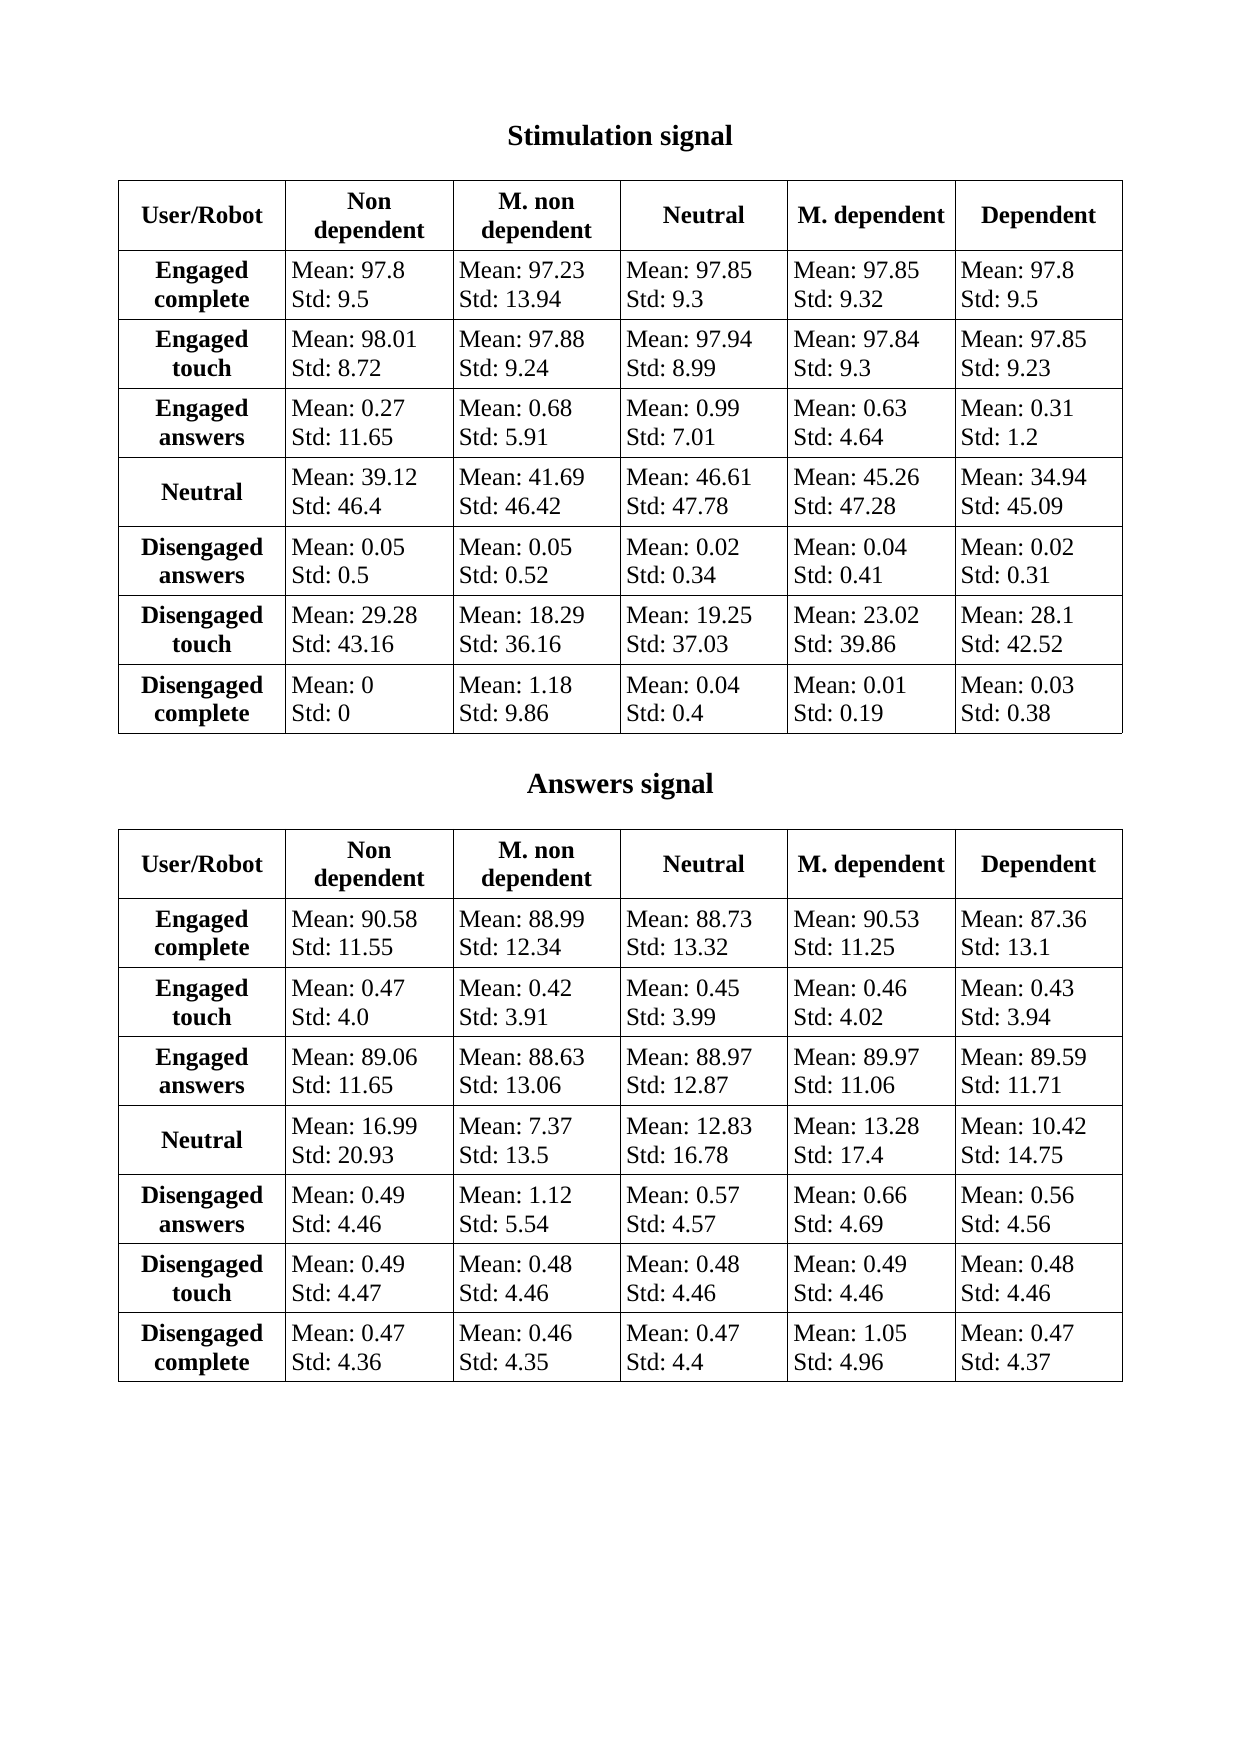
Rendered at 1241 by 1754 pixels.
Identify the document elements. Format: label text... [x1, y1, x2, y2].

table_cell Mean: 0.47 Std: 4.0 [286, 968, 453, 1036]
table_cell Mean: 0.04 Std: 0.4 [621, 665, 787, 733]
table_cell Mean: 0.99 Std: 7.01 [621, 389, 787, 457]
table_cell Mean: 88.97 Std: 12.87 [621, 1037, 787, 1105]
table_cell Mean: 13.28 Std: 17.4 [788, 1106, 955, 1174]
table_cell Mean: 0.05 Std: 0.52 [454, 527, 620, 595]
table_header Non dependent [286, 181, 453, 249]
table_cell Mean: 12.83 Std: 16.78 [621, 1106, 787, 1174]
table_cell Mean: 0.47 Std: 4.36 [286, 1313, 453, 1381]
table_cell Mean: 28.1 Std: 42.52 [956, 596, 1122, 664]
table_cell Engaged complete [119, 251, 285, 318]
table_cell Mean: 18.29 Std: 36.16 [454, 596, 620, 664]
table_cell Mean: 0.43 Std: 3.94 [956, 968, 1122, 1036]
table_cell Mean: 88.99 Std: 12.34 [454, 899, 620, 967]
table_cell Mean: 0.46 Std: 4.35 [454, 1313, 620, 1381]
table_header Dependent [956, 830, 1122, 898]
table_cell Mean: 89.59 Std: 11.71 [956, 1037, 1122, 1105]
table_cell Mean: 45.26 Std: 47.28 [788, 458, 955, 526]
table_cell Mean: 0.49 Std: 4.46 [286, 1175, 453, 1243]
table_cell Disengaged touch [119, 596, 285, 664]
table_cell Mean: 0.27 Std: 11.65 [286, 389, 453, 457]
table_cell Disengaged complete [119, 1313, 285, 1381]
table_cell Engaged answers [119, 1037, 285, 1105]
table_cell Mean: 1.05 Std: 4.96 [788, 1313, 955, 1381]
table_cell Mean: 19.25 Std: 37.03 [621, 596, 787, 664]
table_header M. dependent [788, 830, 955, 898]
table_cell Mean: 90.53 Std: 11.25 [788, 899, 955, 967]
table_cell Mean: 0.01 Std: 0.19 [788, 665, 955, 733]
table_cell Mean: 0.03 Std: 0.38 [956, 665, 1122, 733]
table_cell Mean: 89.97 Std: 11.06 [788, 1037, 955, 1105]
table_cell Mean: 0.49 Std: 4.47 [286, 1244, 453, 1312]
table_cell Engaged touch [119, 320, 285, 388]
table_cell Mean: 0.45 Std: 3.99 [621, 968, 787, 1036]
table_cell Mean: 88.73 Std: 13.32 [621, 899, 787, 967]
table_cell Mean: 23.02 Std: 39.86 [788, 596, 955, 664]
table_cell Neutral [119, 458, 285, 526]
table_cell Mean: 0.48 Std: 4.46 [621, 1244, 787, 1312]
table_cell Mean: 0.48 Std: 4.46 [454, 1244, 620, 1312]
table_cell Mean: 29.28 Std: 43.16 [286, 596, 453, 664]
table_cell Mean: 97.8 Std: 9.5 [956, 251, 1122, 318]
table_cell Engaged touch [119, 968, 285, 1036]
table_cell Disengaged answers [119, 1175, 285, 1243]
table_cell Mean: 97.88 Std: 9.24 [454, 320, 620, 388]
table_cell Mean: 0 Std: 0 [286, 665, 453, 733]
table_cell Mean: 0.04 Std: 0.41 [788, 527, 955, 595]
table_cell Mean: 0.56 Std: 4.56 [956, 1175, 1122, 1243]
table_cell Mean: 1.12 Std: 5.54 [454, 1175, 620, 1243]
table_cell Mean: 7.37 Std: 13.5 [454, 1106, 620, 1174]
table_header Neutral [621, 181, 787, 249]
table_cell Disengaged touch [119, 1244, 285, 1312]
table_header User/Robot [119, 181, 285, 249]
table_cell Mean: 46.61 Std: 47.78 [621, 458, 787, 526]
table_cell Mean: 0.47 Std: 4.37 [956, 1313, 1122, 1381]
table_cell Neutral [119, 1106, 285, 1174]
table_cell Mean: 97.94 Std: 8.99 [621, 320, 787, 388]
table_cell Mean: 90.58 Std: 11.55 [286, 899, 453, 967]
table_cell Mean: 41.69 Std: 46.42 [454, 458, 620, 526]
table_cell Mean: 0.31 Std: 1.2 [956, 389, 1122, 457]
table_cell Mean: 0.02 Std: 0.34 [621, 527, 787, 595]
text Answers signal [118, 767, 1122, 800]
table_cell Mean: 0.66 Std: 4.69 [788, 1175, 955, 1243]
table_header Dependent [956, 181, 1122, 249]
table_cell Mean: 97.85 Std: 9.32 [788, 251, 955, 318]
table_cell Mean: 39.12 Std: 46.4 [286, 458, 453, 526]
table_cell Mean: 88.63 Std: 13.06 [454, 1037, 620, 1105]
table_cell Mean: 97.23 Std: 13.94 [454, 251, 620, 318]
table_cell Engaged answers [119, 389, 285, 457]
table_cell Mean: 0.47 Std: 4.4 [621, 1313, 787, 1381]
text Stimulation signal [118, 118, 1122, 152]
table_cell Disengaged complete [119, 665, 285, 733]
table_cell Engaged complete [119, 899, 285, 967]
table_cell Mean: 97.85 Std: 9.23 [956, 320, 1122, 388]
table_cell Mean: 0.02 Std: 0.31 [956, 527, 1122, 595]
table_header M. non dependent [454, 830, 620, 898]
table_cell Mean: 89.06 Std: 11.65 [286, 1037, 453, 1105]
table_cell Mean: 98.01 Std: 8.72 [286, 320, 453, 388]
table_header Non dependent [286, 830, 453, 898]
table_cell Mean: 97.85 Std: 9.3 [621, 251, 787, 318]
table_cell Mean: 0.48 Std: 4.46 [956, 1244, 1122, 1312]
table_cell Mean: 0.68 Std: 5.91 [454, 389, 620, 457]
table_cell Mean: 0.57 Std: 4.57 [621, 1175, 787, 1243]
table_cell Mean: 0.42 Std: 3.91 [454, 968, 620, 1036]
table_cell Mean: 0.05 Std: 0.5 [286, 527, 453, 595]
table_cell Mean: 16.99 Std: 20.93 [286, 1106, 453, 1174]
table_header User/Robot [119, 830, 285, 898]
table_cell Mean: 34.94 Std: 45.09 [956, 458, 1122, 526]
table_cell Mean: 1.18 Std: 9.86 [454, 665, 620, 733]
table_header Neutral [621, 830, 787, 898]
table_cell Mean: 0.49 Std: 4.46 [788, 1244, 955, 1312]
table_header M. dependent [788, 181, 955, 249]
table_cell Mean: 97.8 Std: 9.5 [286, 251, 453, 318]
table_cell Mean: 87.36 Std: 13.1 [956, 899, 1122, 967]
table_cell Mean: 0.46 Std: 4.02 [788, 968, 955, 1036]
table_cell Mean: 0.63 Std: 4.64 [788, 389, 955, 457]
table_cell Mean: 10.42 Std: 14.75 [956, 1106, 1122, 1174]
table_cell Mean: 97.84 Std: 9.3 [788, 320, 955, 388]
table_cell Disengaged answers [119, 527, 285, 595]
table_header M. non dependent [454, 181, 620, 249]
